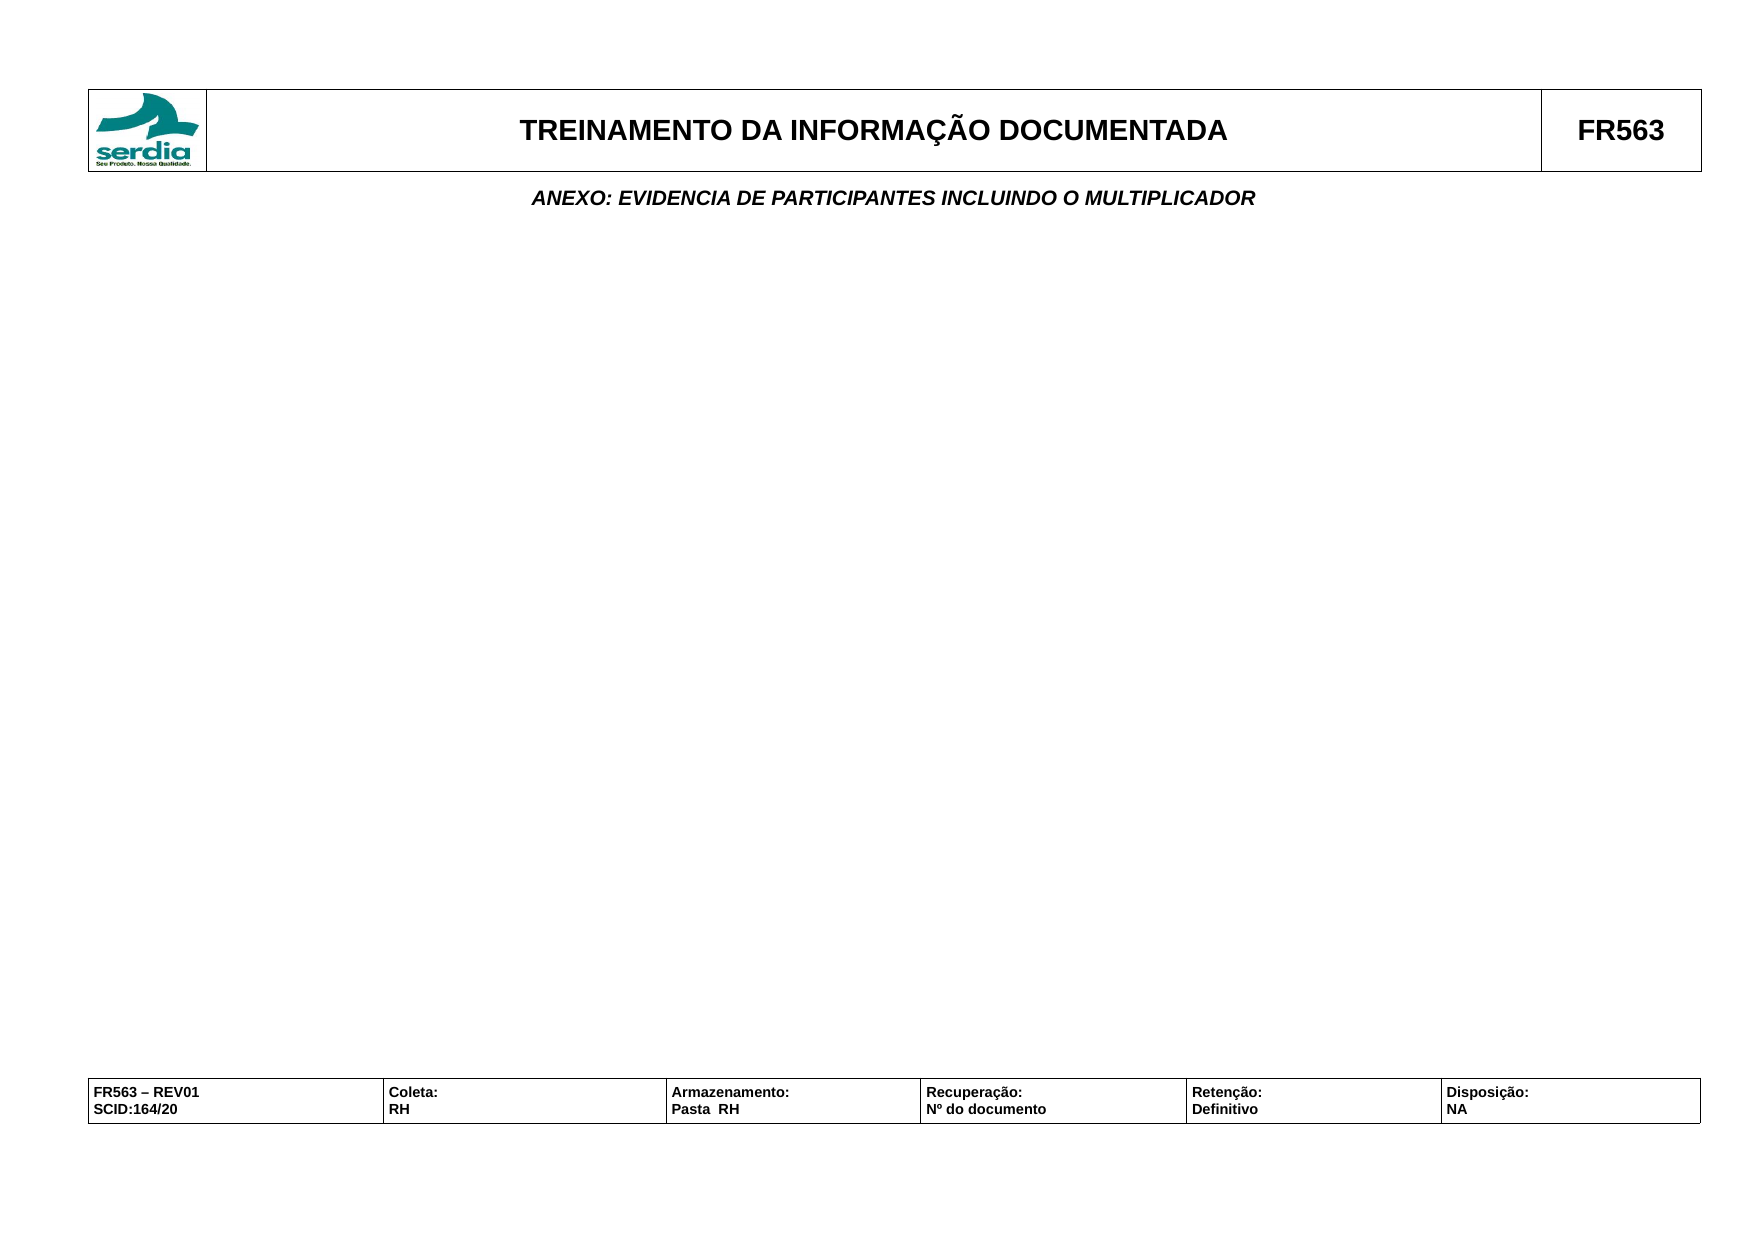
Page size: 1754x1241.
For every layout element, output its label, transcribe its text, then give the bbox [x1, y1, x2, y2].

picture [96, 93, 200, 167]
text ANEXO: EVIDENCIA DE PARTICIPANTES INCLUINDO O MULTIPLICADOR [88, 186, 1701, 210]
